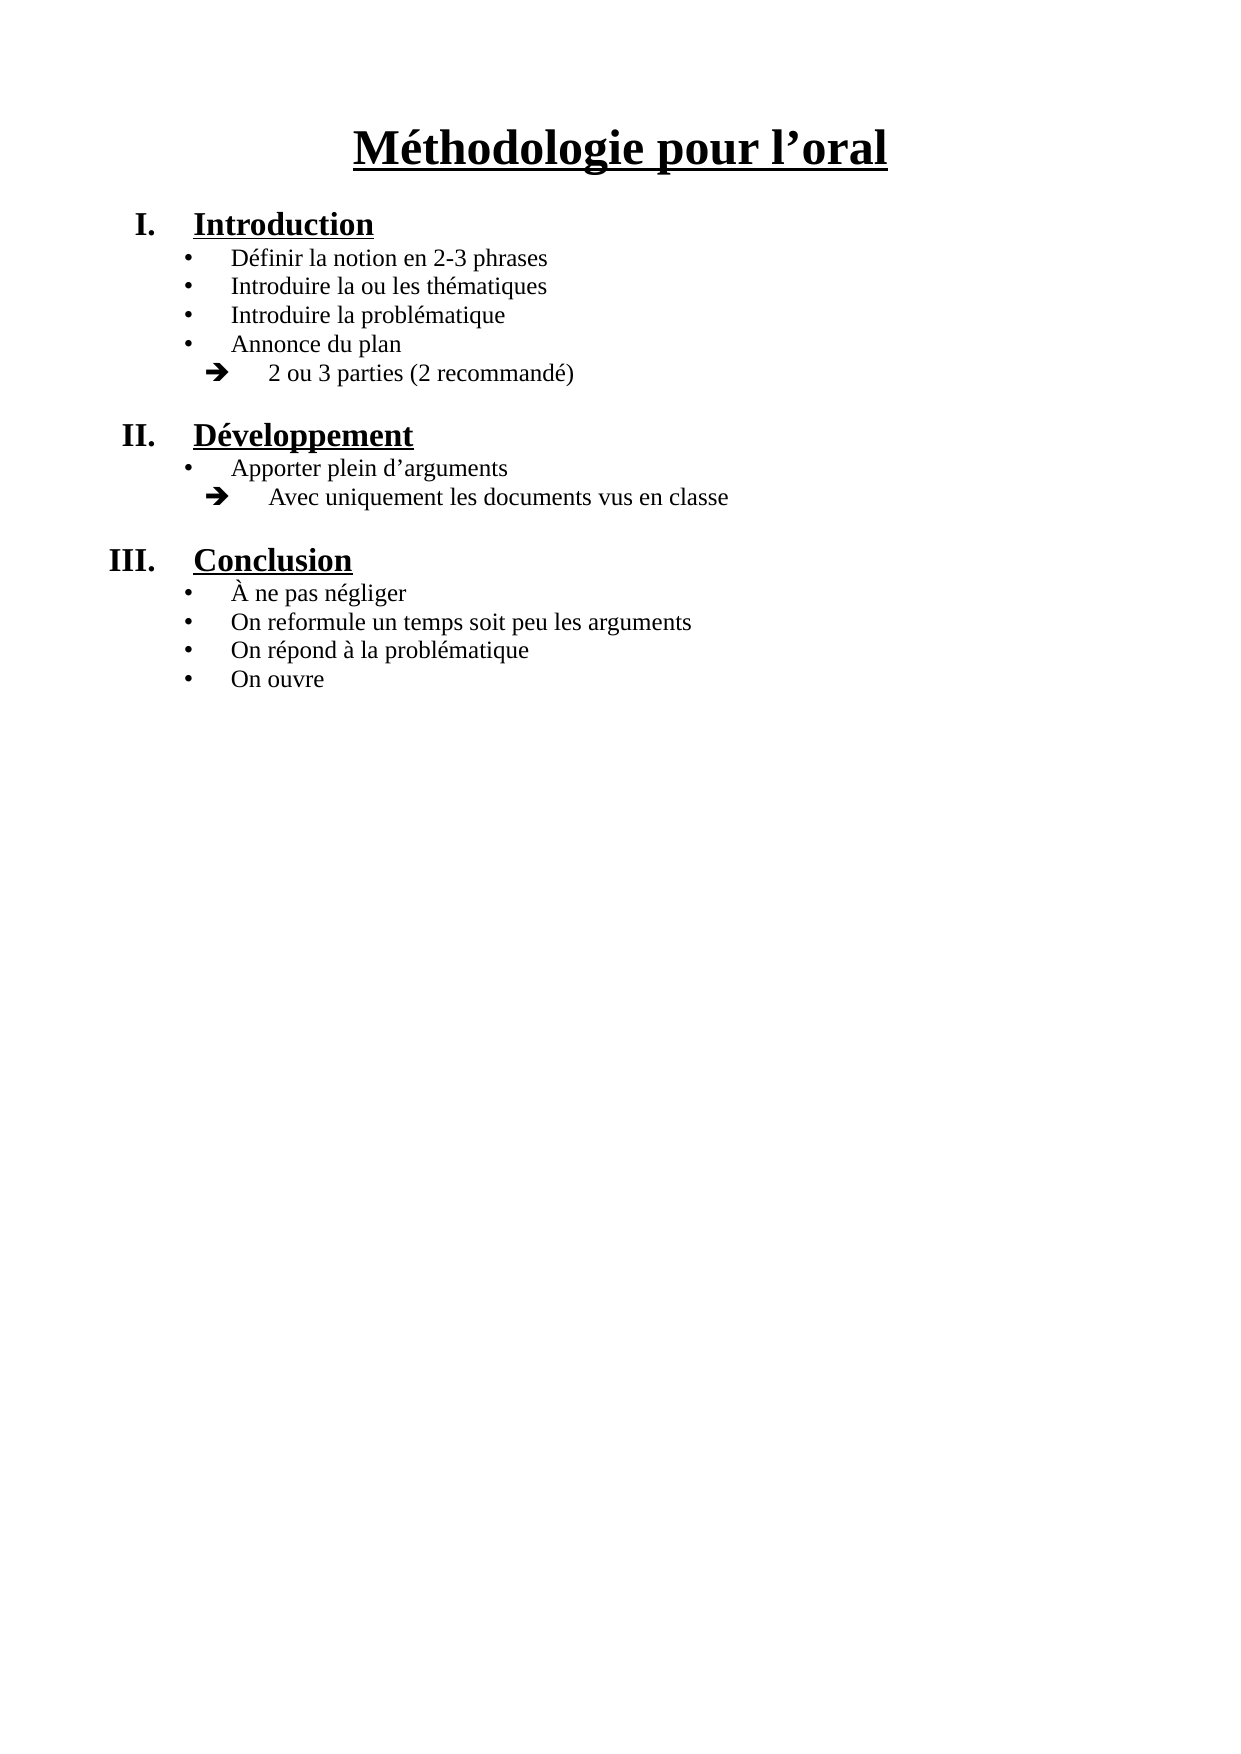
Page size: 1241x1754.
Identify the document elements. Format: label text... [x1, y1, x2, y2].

list Introduction [156, 204, 1122, 243]
list On répond à la problématique [193, 636, 1122, 664]
list Développement [156, 415, 1122, 453]
list On ouvre [193, 664, 1122, 693]
list À ne pas négliger [193, 578, 1122, 607]
text Méthodologie pour l’oral [118, 118, 1122, 176]
list Définir la notion en 2-3 phrases [193, 243, 1122, 271]
list 2 ou 3 parties (2 recommandé) [231, 358, 1122, 386]
list Introduire la ou les thématiques [193, 271, 1122, 300]
list Avec uniquement les documents vus en classe [231, 482, 1122, 511]
list On reformule un temps soit peu les arguments [193, 607, 1122, 636]
list Apporter plein d’arguments [193, 453, 1122, 482]
list Introduire la problématique [193, 300, 1122, 329]
list Annonce du plan [193, 329, 1122, 358]
list Conclusion [156, 540, 1122, 578]
